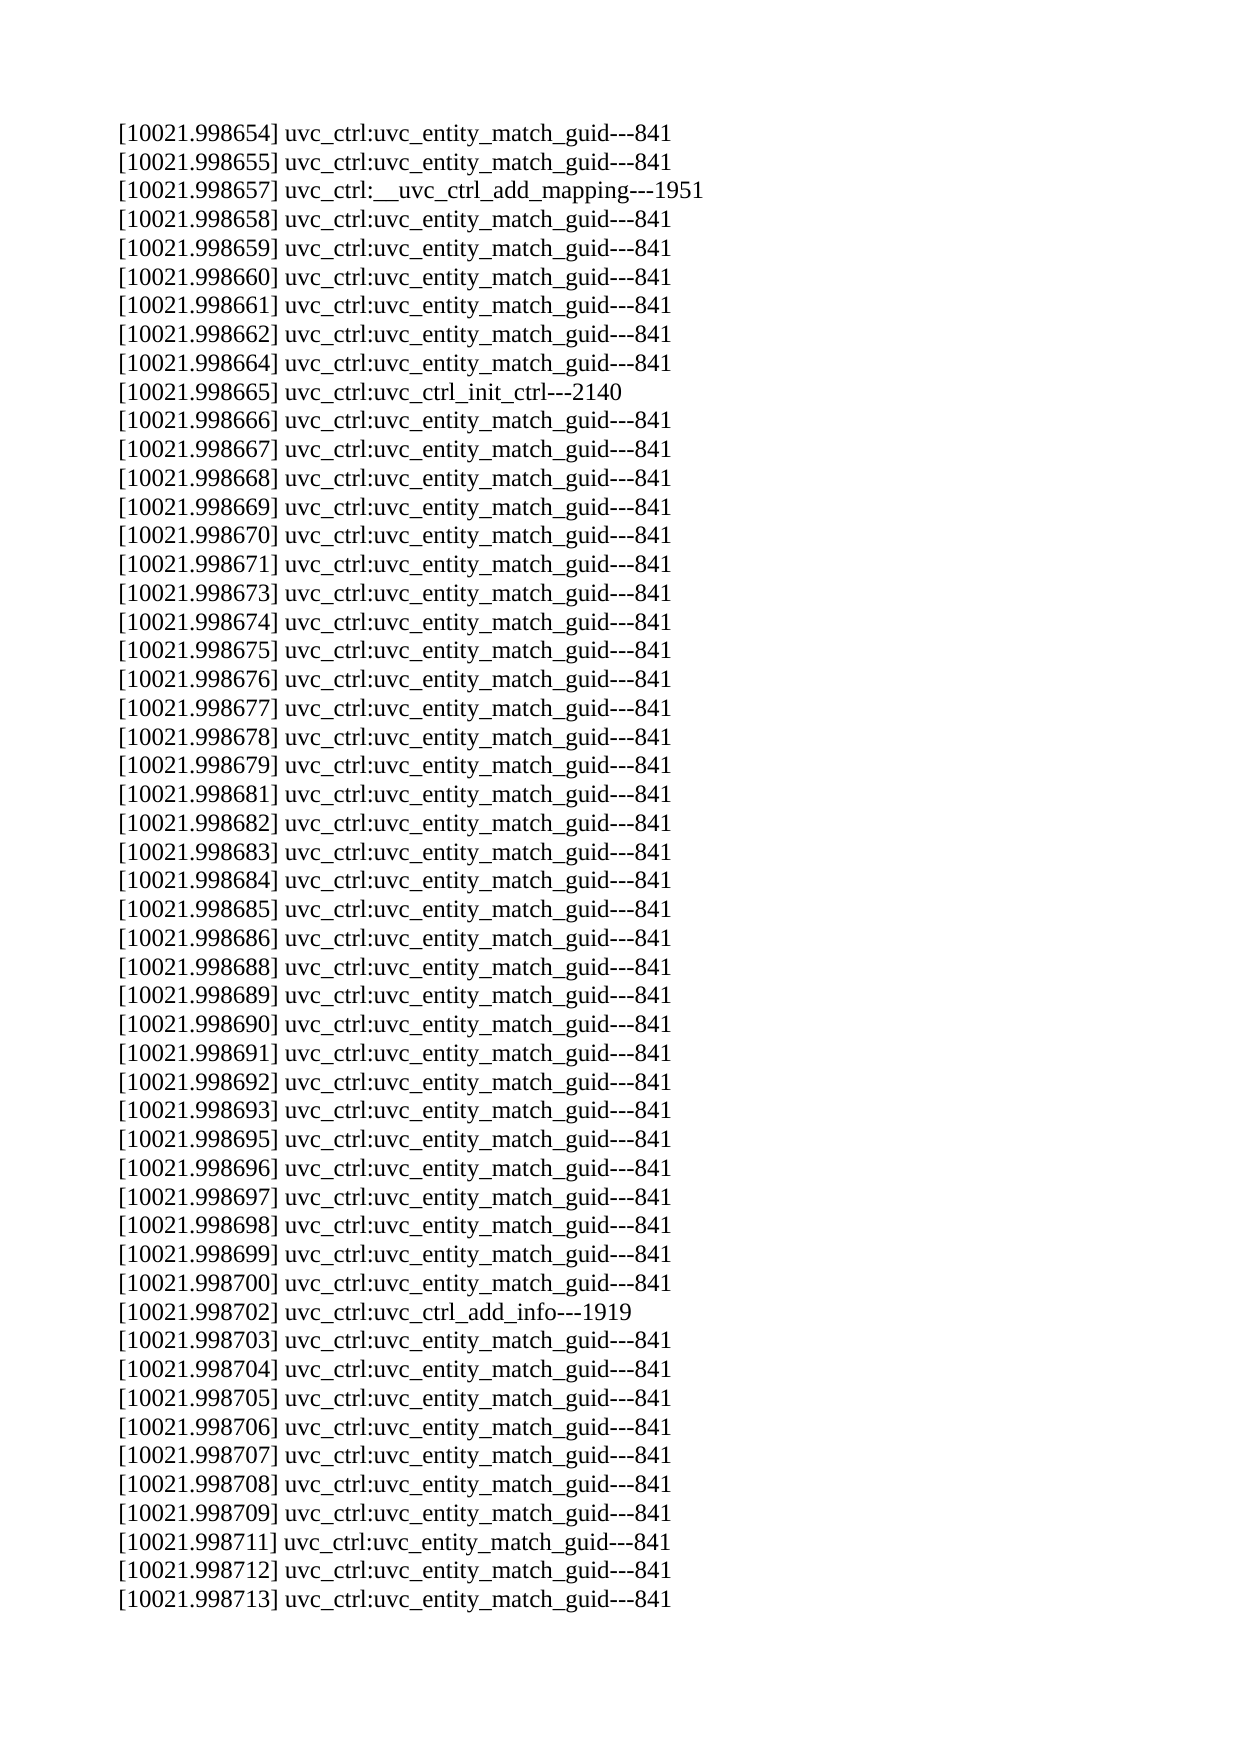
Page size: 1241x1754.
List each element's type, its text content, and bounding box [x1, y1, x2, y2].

text [10021.998696] uvc_ctrl:uvc_entity_match_guid---841 [118, 1153, 1122, 1182]
text [10021.998713] uvc_ctrl:uvc_entity_match_guid---841 [118, 1584, 1122, 1613]
text [10021.998689] uvc_ctrl:uvc_entity_match_guid---841 [118, 981, 1122, 1009]
text [10021.998670] uvc_ctrl:uvc_entity_match_guid---841 [118, 521, 1122, 549]
text [10021.998704] uvc_ctrl:uvc_entity_match_guid---841 [118, 1354, 1122, 1383]
text [10021.998692] uvc_ctrl:uvc_entity_match_guid---841 [118, 1067, 1122, 1096]
text [10021.998669] uvc_ctrl:uvc_entity_match_guid---841 [118, 492, 1122, 521]
text [10021.998673] uvc_ctrl:uvc_entity_match_guid---841 [118, 578, 1122, 607]
text [10021.998655] uvc_ctrl:uvc_entity_match_guid---841 [118, 147, 1122, 176]
text [10021.998690] uvc_ctrl:uvc_entity_match_guid---841 [118, 1009, 1122, 1038]
text [10021.998683] uvc_ctrl:uvc_entity_match_guid---841 [118, 837, 1122, 866]
text [10021.998684] uvc_ctrl:uvc_entity_match_guid---841 [118, 866, 1122, 894]
text [10021.998691] uvc_ctrl:uvc_entity_match_guid---841 [118, 1038, 1122, 1067]
text [10021.998705] uvc_ctrl:uvc_entity_match_guid---841 [118, 1383, 1122, 1412]
text [10021.998681] uvc_ctrl:uvc_entity_match_guid---841 [118, 779, 1122, 808]
text [10021.998702] uvc_ctrl:uvc_ctrl_add_info---1919 [118, 1297, 1122, 1326]
text [10021.998700] uvc_ctrl:uvc_entity_match_guid---841 [118, 1268, 1122, 1297]
text [10021.998706] uvc_ctrl:uvc_entity_match_guid---841 [118, 1412, 1122, 1441]
text [10021.998667] uvc_ctrl:uvc_entity_match_guid---841 [118, 434, 1122, 463]
text [10021.998695] uvc_ctrl:uvc_entity_match_guid---841 [118, 1124, 1122, 1153]
text [10021.998659] uvc_ctrl:uvc_entity_match_guid---841 [118, 233, 1122, 262]
text [10021.998693] uvc_ctrl:uvc_entity_match_guid---841 [118, 1096, 1122, 1124]
text [10021.998671] uvc_ctrl:uvc_entity_match_guid---841 [118, 549, 1122, 578]
text [10021.998697] uvc_ctrl:uvc_entity_match_guid---841 [118, 1182, 1122, 1211]
text [10021.998712] uvc_ctrl:uvc_entity_match_guid---841 [118, 1556, 1122, 1584]
text [10021.998668] uvc_ctrl:uvc_entity_match_guid---841 [118, 463, 1122, 492]
text [10021.998654] uvc_ctrl:uvc_entity_match_guid---841 [118, 118, 1122, 147]
text [10021.998698] uvc_ctrl:uvc_entity_match_guid---841 [118, 1211, 1122, 1239]
text [10021.998665] uvc_ctrl:uvc_ctrl_init_ctrl---2140 [118, 377, 1122, 406]
text [10021.998666] uvc_ctrl:uvc_entity_match_guid---841 [118, 406, 1122, 434]
text [10021.998685] uvc_ctrl:uvc_entity_match_guid---841 [118, 894, 1122, 923]
text [10021.998709] uvc_ctrl:uvc_entity_match_guid---841 [118, 1498, 1122, 1527]
text [10021.998664] uvc_ctrl:uvc_entity_match_guid---841 [118, 348, 1122, 377]
text [10021.998661] uvc_ctrl:uvc_entity_match_guid---841 [118, 291, 1122, 319]
text [10021.998678] uvc_ctrl:uvc_entity_match_guid---841 [118, 722, 1122, 751]
text [10021.998657] uvc_ctrl:__uvc_ctrl_add_mapping---1951 [118, 176, 1122, 204]
text [10021.998711] uvc_ctrl:uvc_entity_match_guid---841 [118, 1527, 1122, 1556]
text [10021.998677] uvc_ctrl:uvc_entity_match_guid---841 [118, 693, 1122, 722]
text [10021.998660] uvc_ctrl:uvc_entity_match_guid---841 [118, 262, 1122, 291]
text [10021.998682] uvc_ctrl:uvc_entity_match_guid---841 [118, 808, 1122, 837]
text [10021.998662] uvc_ctrl:uvc_entity_match_guid---841 [118, 319, 1122, 348]
text [10021.998658] uvc_ctrl:uvc_entity_match_guid---841 [118, 204, 1122, 233]
text [10021.998707] uvc_ctrl:uvc_entity_match_guid---841 [118, 1441, 1122, 1469]
text [10021.998675] uvc_ctrl:uvc_entity_match_guid---841 [118, 636, 1122, 664]
text [10021.998699] uvc_ctrl:uvc_entity_match_guid---841 [118, 1239, 1122, 1268]
text [10021.998676] uvc_ctrl:uvc_entity_match_guid---841 [118, 664, 1122, 693]
text [10021.998703] uvc_ctrl:uvc_entity_match_guid---841 [118, 1326, 1122, 1354]
text [10021.998674] uvc_ctrl:uvc_entity_match_guid---841 [118, 607, 1122, 636]
text [10021.998686] uvc_ctrl:uvc_entity_match_guid---841 [118, 923, 1122, 952]
text [10021.998688] uvc_ctrl:uvc_entity_match_guid---841 [118, 952, 1122, 981]
text [10021.998679] uvc_ctrl:uvc_entity_match_guid---841 [118, 751, 1122, 779]
text [10021.998708] uvc_ctrl:uvc_entity_match_guid---841 [118, 1469, 1122, 1498]
